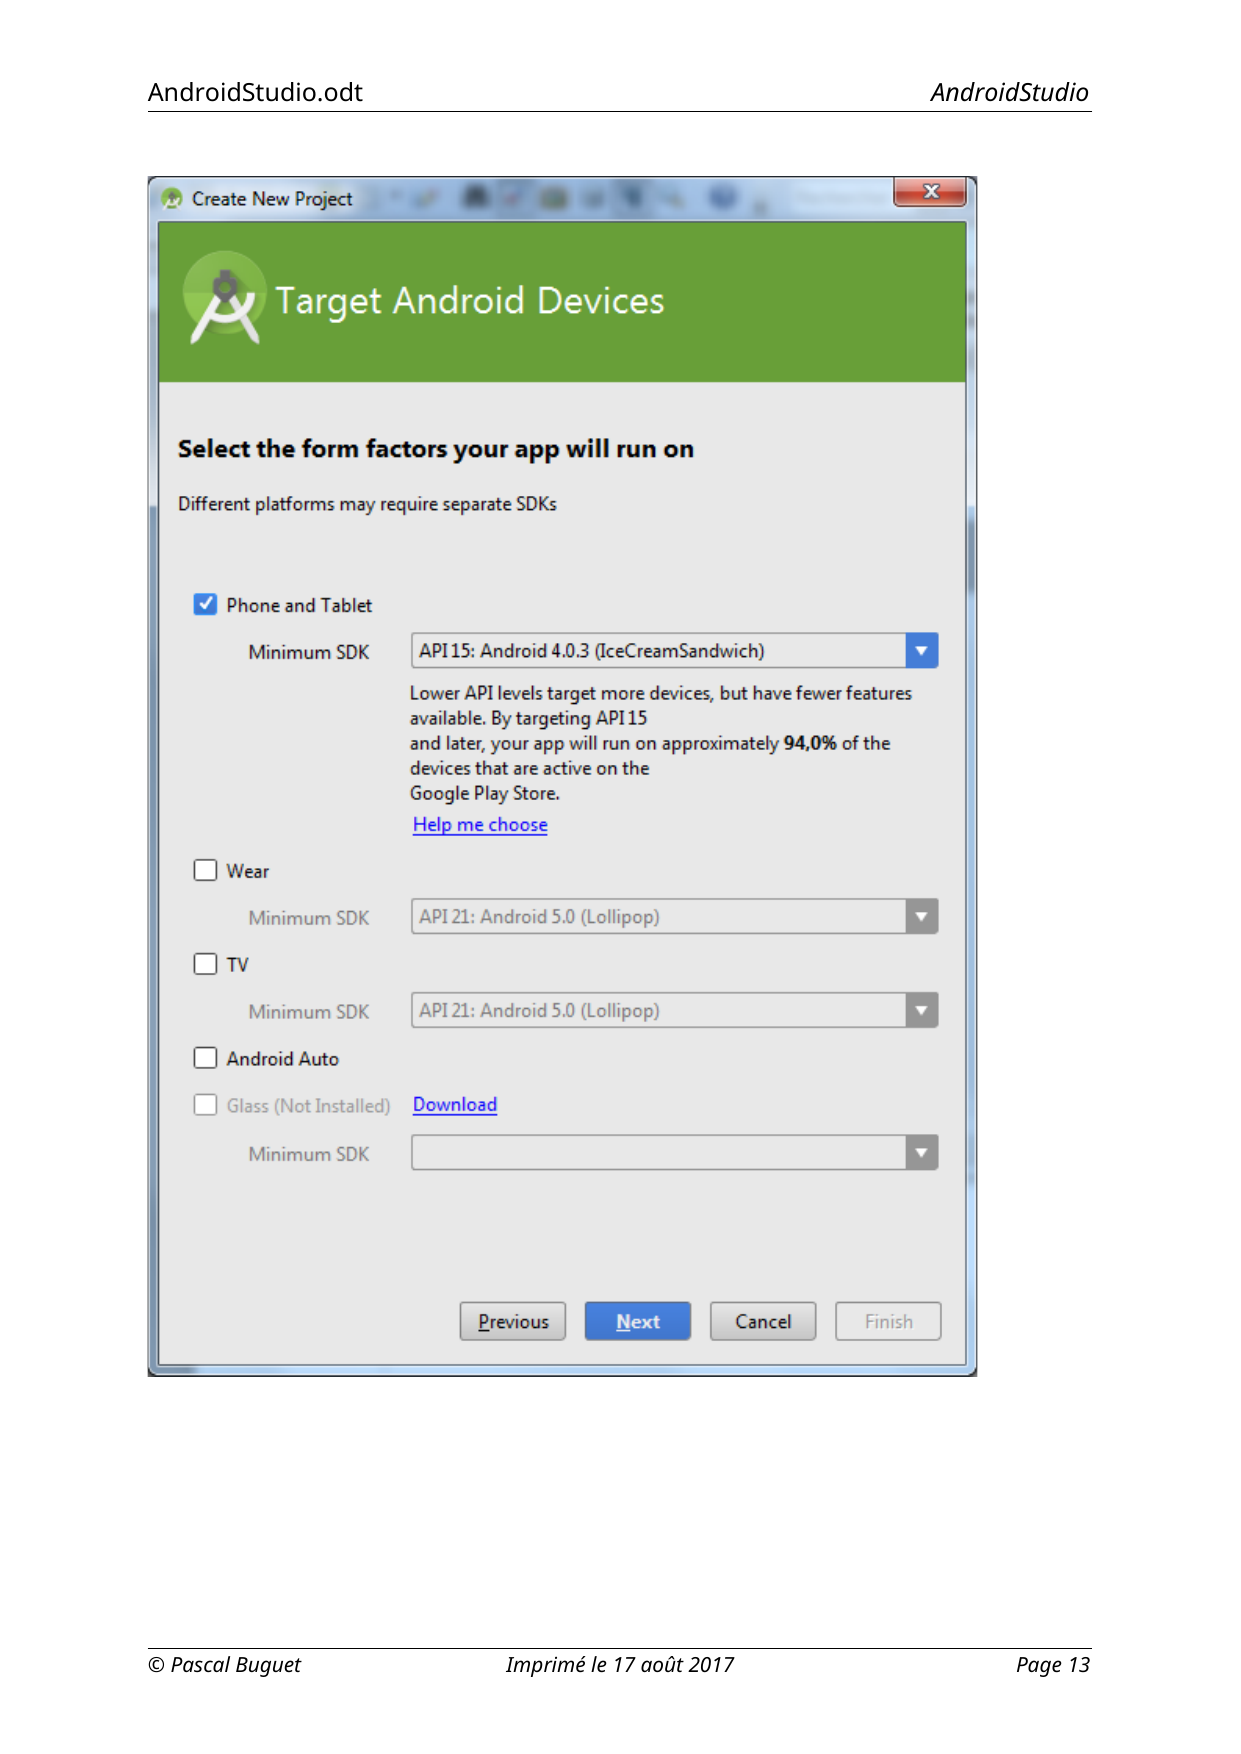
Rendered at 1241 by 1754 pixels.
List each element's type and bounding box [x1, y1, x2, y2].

picture [147, 176, 978, 1377]
